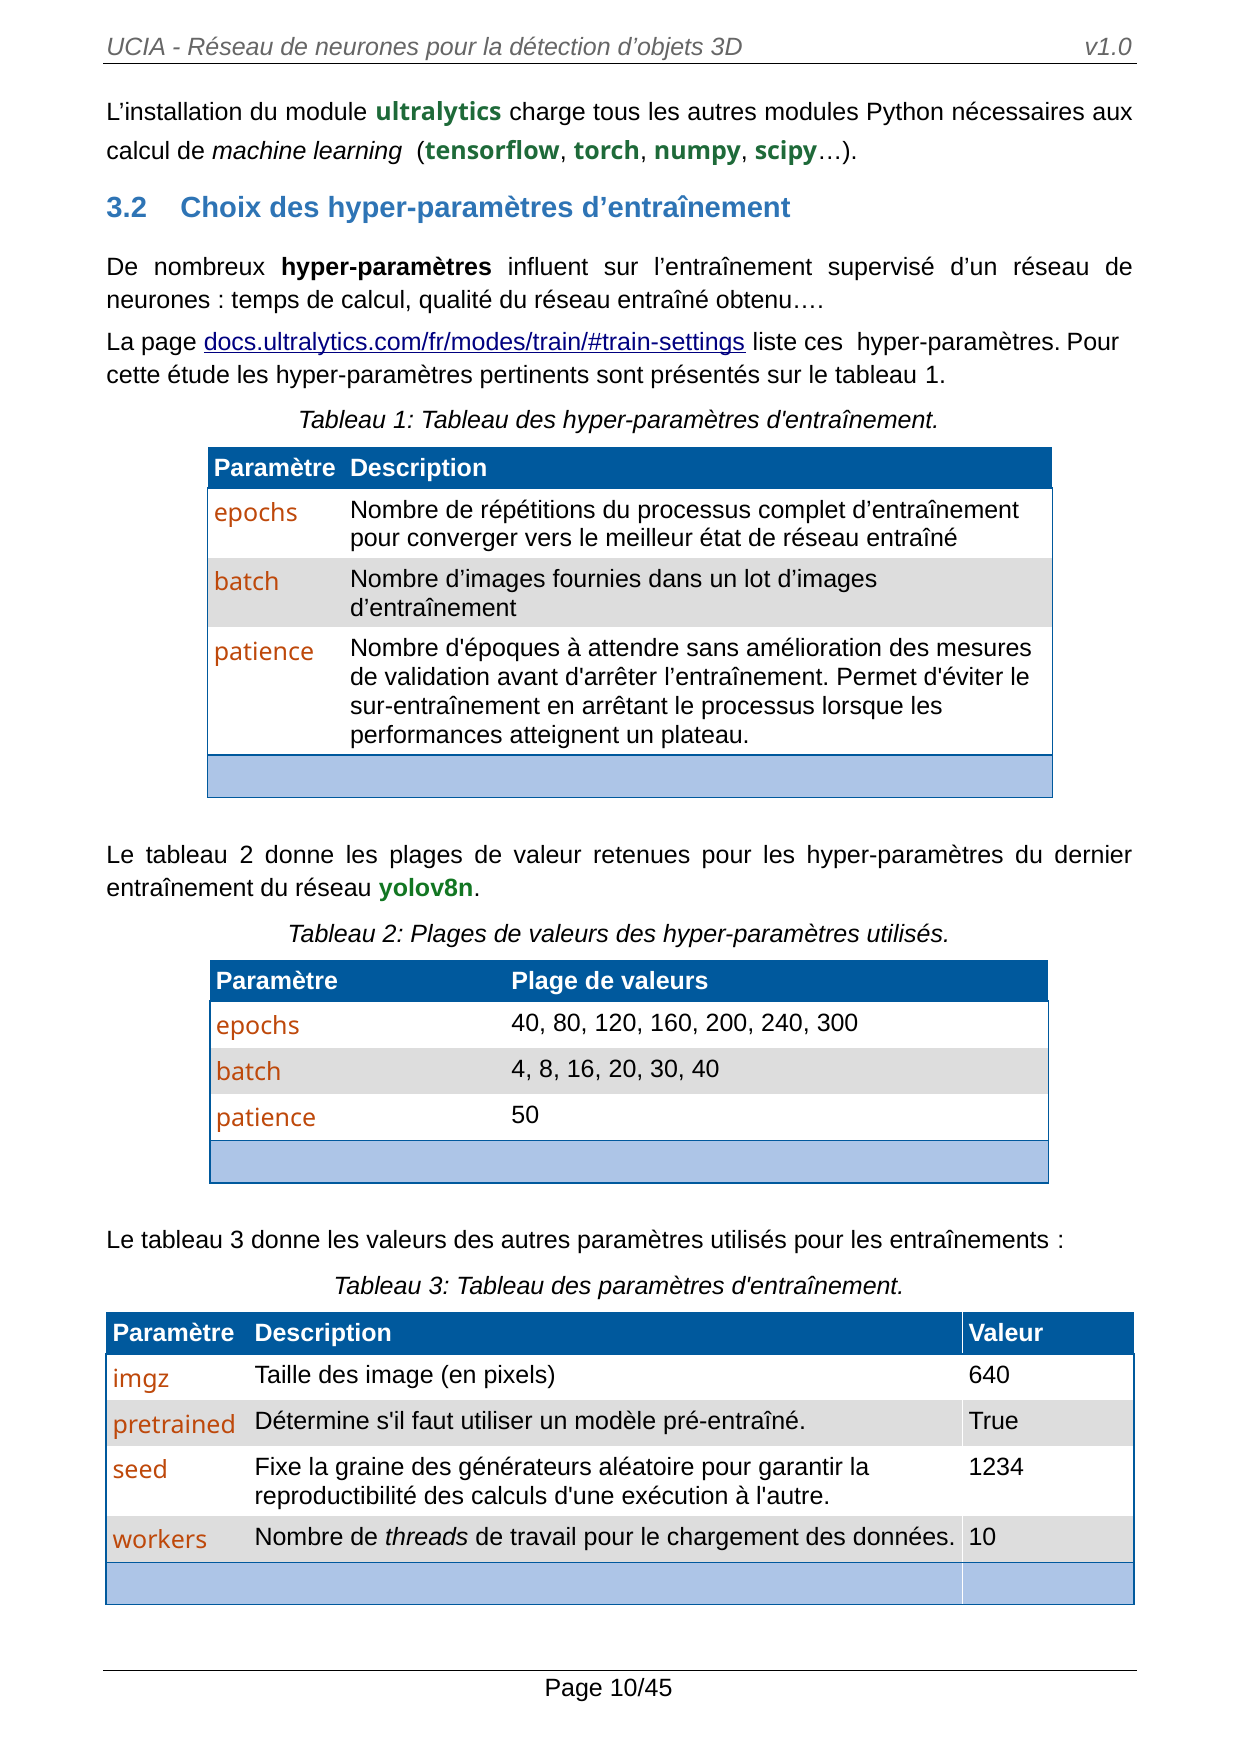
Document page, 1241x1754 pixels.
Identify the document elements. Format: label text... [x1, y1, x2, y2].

table_cell Fixe la graine des générateurs aléatoire pour garantir la reproductibilité des calculs d'une exécution à l'autre. [248, 1446, 962, 1516]
table_cell [248, 1563, 962, 1604]
text Le tableau 2 donne les plages de valeur retenues pour les hyper-paramètres du dernier entraînement du réseau yolov8n. [106, 840, 1134, 902]
table_cell 1234 [963, 1446, 1133, 1516]
table_cell epochs [211, 1002, 505, 1048]
text La page docs.ultralytics.com/fr/modes/train/#train-settings liste ces hyper-paramètres. Pour cette étude les hyper-paramètres pertinents sont présentés sur le tableau 1. [106, 327, 1134, 388]
subtitle Choix des hyper-paramètres d’entraînement [106, 190, 1134, 223]
table_cell 40, 80, 120, 160, 200, 240, 300 [505, 1002, 1048, 1048]
table_cell seed [107, 1446, 248, 1516]
table_cell Taille des image (en pixels) [248, 1355, 962, 1400]
table_cell [505, 1141, 1048, 1182]
table_cell 10 [963, 1516, 1133, 1562]
table_cell epochs [208, 489, 344, 558]
table_cell 640 [963, 1355, 1133, 1400]
text De nombreux hyper-paramètres influent sur l’entraînement supervisé d’un réseau de neurones : temps de calcul, qualité du réseau entraîné obtenu…. [106, 252, 1134, 314]
table_cell batch [211, 1048, 505, 1094]
table_cell workers [107, 1516, 248, 1562]
table_header Paramètre [106, 1312, 248, 1353]
table_header Paramètre [210, 960, 505, 1000]
table_cell Détermine s'il faut utiliser un modèle pré-entraîné. [248, 1400, 962, 1446]
table_cell [107, 1563, 248, 1604]
table_cell [211, 1141, 505, 1182]
table_cell pretrained [107, 1400, 248, 1446]
table_cell Nombre d'époques à attendre sans amélioration des mesures de validation avant d'arrêter l’entraînement. Permet d'éviter le sur-entraînement en arrêtant le processus lorsque les performances atteignent un plateau. [344, 628, 1052, 754]
text Tableau 3: Tableau des paramètres d'entraînement. [106, 1271, 1134, 1300]
table_header Description [248, 1312, 962, 1353]
table_cell patience [211, 1094, 505, 1140]
table_cell Nombre d’images fournies dans un lot d’images d’entraînement [344, 558, 1052, 627]
table_cell [963, 1563, 1133, 1604]
table_cell batch [208, 558, 344, 627]
text L’installation du module ultralytics charge tous les autres modules Python nécessaires aux calcul de machine learning (tensorflow, torch, numpy, scipy…). [106, 94, 1134, 167]
table_cell [208, 756, 344, 797]
text Le tableau 3 donne les valeurs des autres paramètres utilisés pour les entraînements : [106, 1225, 1134, 1254]
table_cell imgz [107, 1355, 248, 1400]
text Tableau 1: Tableau des hyper-paramètres d'entraînement. [106, 405, 1134, 434]
table_header Paramètre [208, 447, 344, 487]
table_header Description [344, 447, 1052, 487]
table_cell 50 [505, 1094, 1048, 1140]
table_cell 4, 8, 16, 20, 30, 40 [505, 1048, 1048, 1094]
text Tableau 2: Plages de valeurs des hyper-paramètres utilisés. [106, 918, 1134, 947]
table_cell [344, 756, 1052, 797]
table_cell True [963, 1400, 1133, 1446]
table_cell patience [208, 628, 344, 754]
table_cell Nombre de répétitions du processus complet d’entraînement pour converger vers le meilleur état de réseau entraîné [344, 489, 1052, 558]
table_header Plage de valeurs [505, 960, 1048, 1000]
table_cell Nombre de threads de travail pour le chargement des données. [248, 1516, 962, 1562]
table_header Valeur [963, 1312, 1134, 1353]
